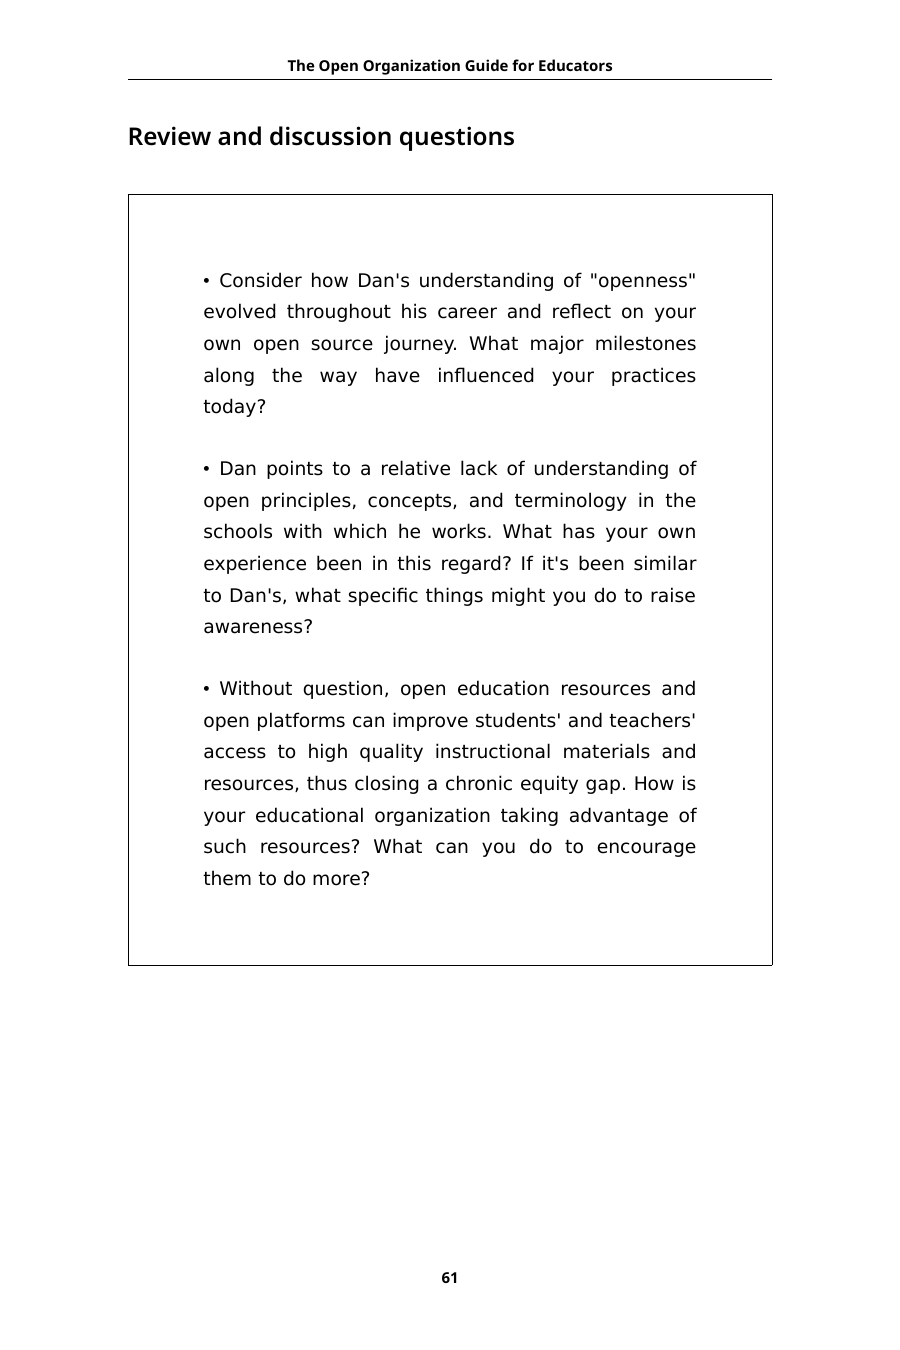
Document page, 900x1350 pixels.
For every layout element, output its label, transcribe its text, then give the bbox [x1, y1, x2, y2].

list Consider how Dan's understanding of "openness" evolved throughout his career and reflect on your own open source journey. What major milestones along the way have influenced your practices today? [129, 195, 772, 382]
list Without question, open education resources and open platforms can improve students' and teachers' access to high quality instructional materials and resources, thus closing a chronic equity gap. How is your educational organization taking advantage of such resources? What can you do to encourage them to do more? [129, 602, 772, 965]
subtitle Review and discussion questions [127, 123, 772, 152]
list Dan points to a relative lack of understanding of open principles, concepts, and terminology in the schools with which he works. What has your own experience been in this regard? If it's been similar to Dan's, what specific things might you do to raise awareness? [129, 382, 772, 602]
